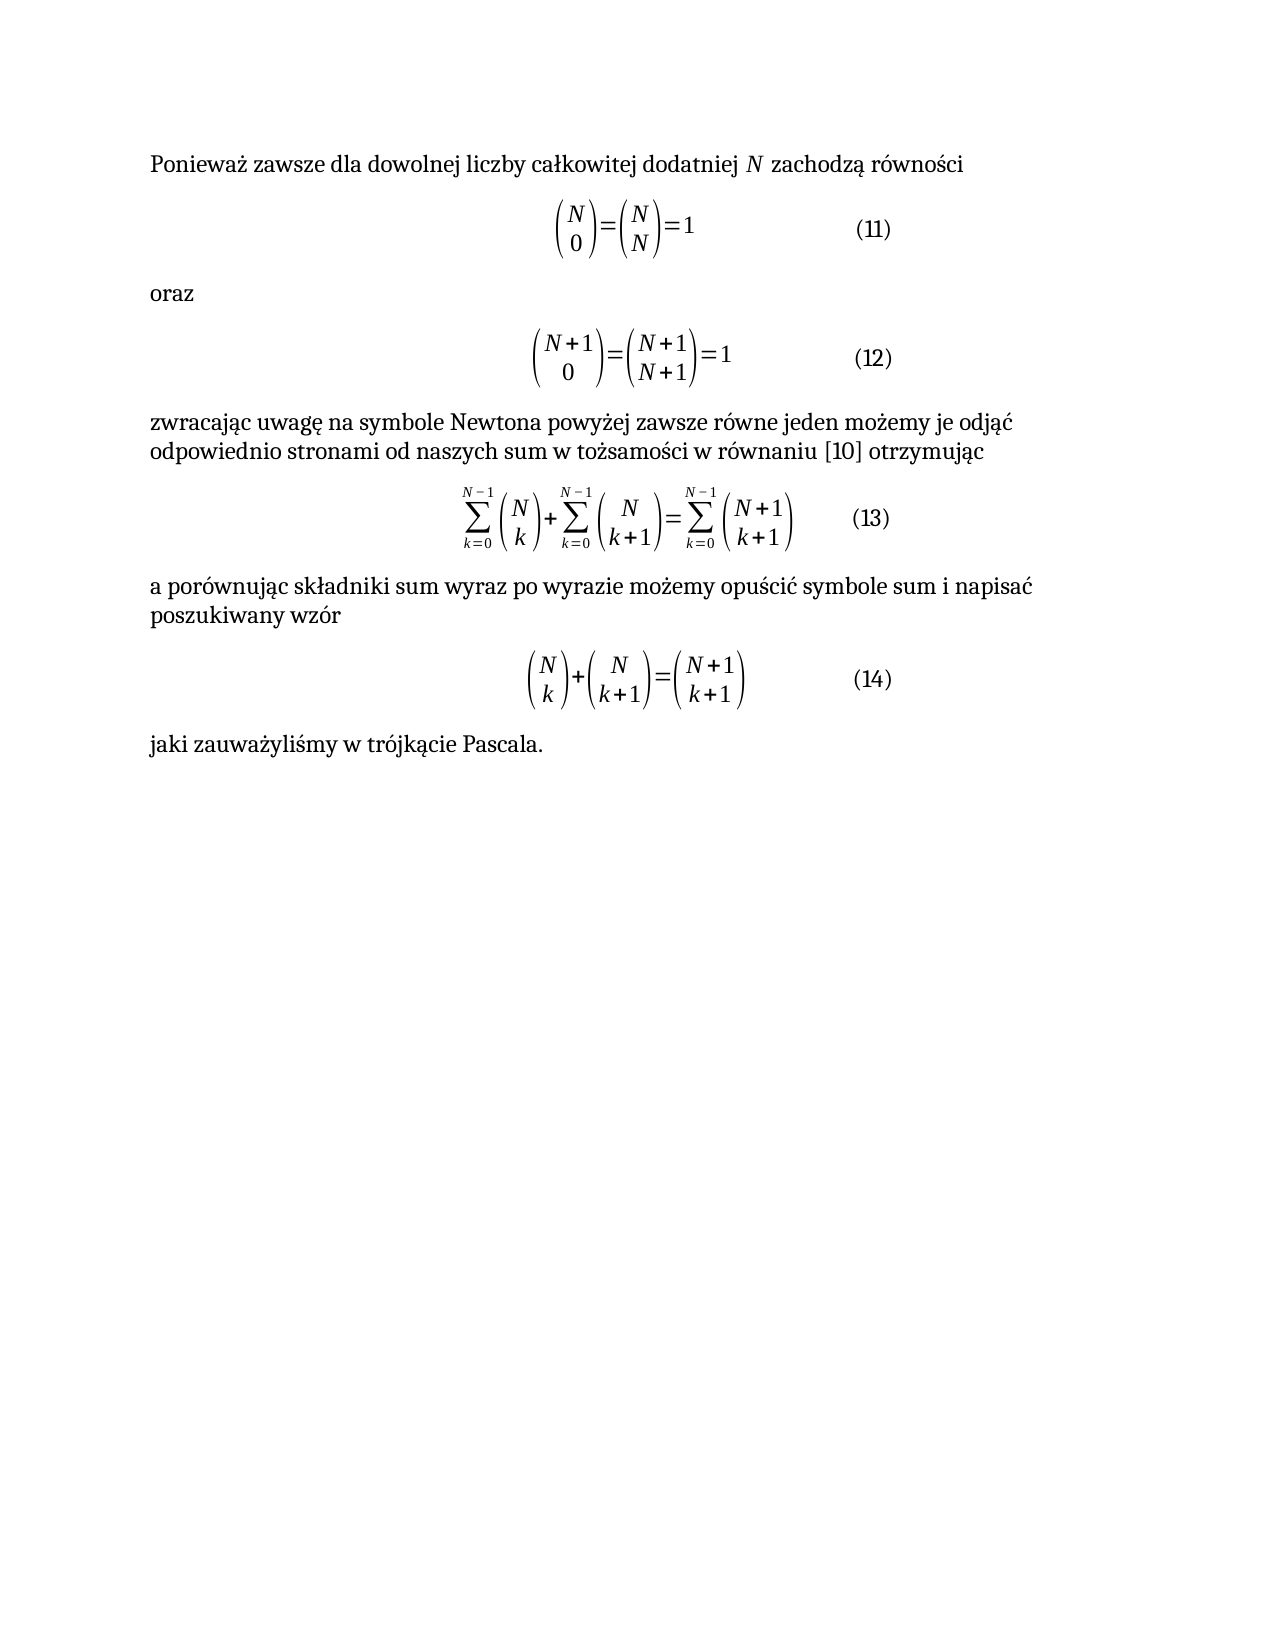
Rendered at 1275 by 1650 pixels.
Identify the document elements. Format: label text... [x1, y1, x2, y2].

text (13) [150, 484, 1125, 553]
text (14) [150, 648, 1125, 711]
text Ponieważ zawsze dla dowolnej liczby całkowitej dodatniej zachodzą równości [150, 150, 1125, 179]
text (12) [150, 326, 1125, 389]
text oraz [150, 279, 1125, 308]
text jaki zauważyliśmy w trójkącie Pascala. [150, 730, 1125, 759]
text (11) [150, 197, 1125, 260]
text a porównując składniki sum wyraz po wyrazie możemy opuścić symbole sum i napisać poszukiwany wzór [150, 572, 1125, 630]
text zwracając uwagę na symbole Newtona powyżej zawsze równe jeden możemy je odjąć odpowiednio stronami od naszych sum w tożsamości w równaniu [10] otrzymując [150, 408, 1125, 465]
